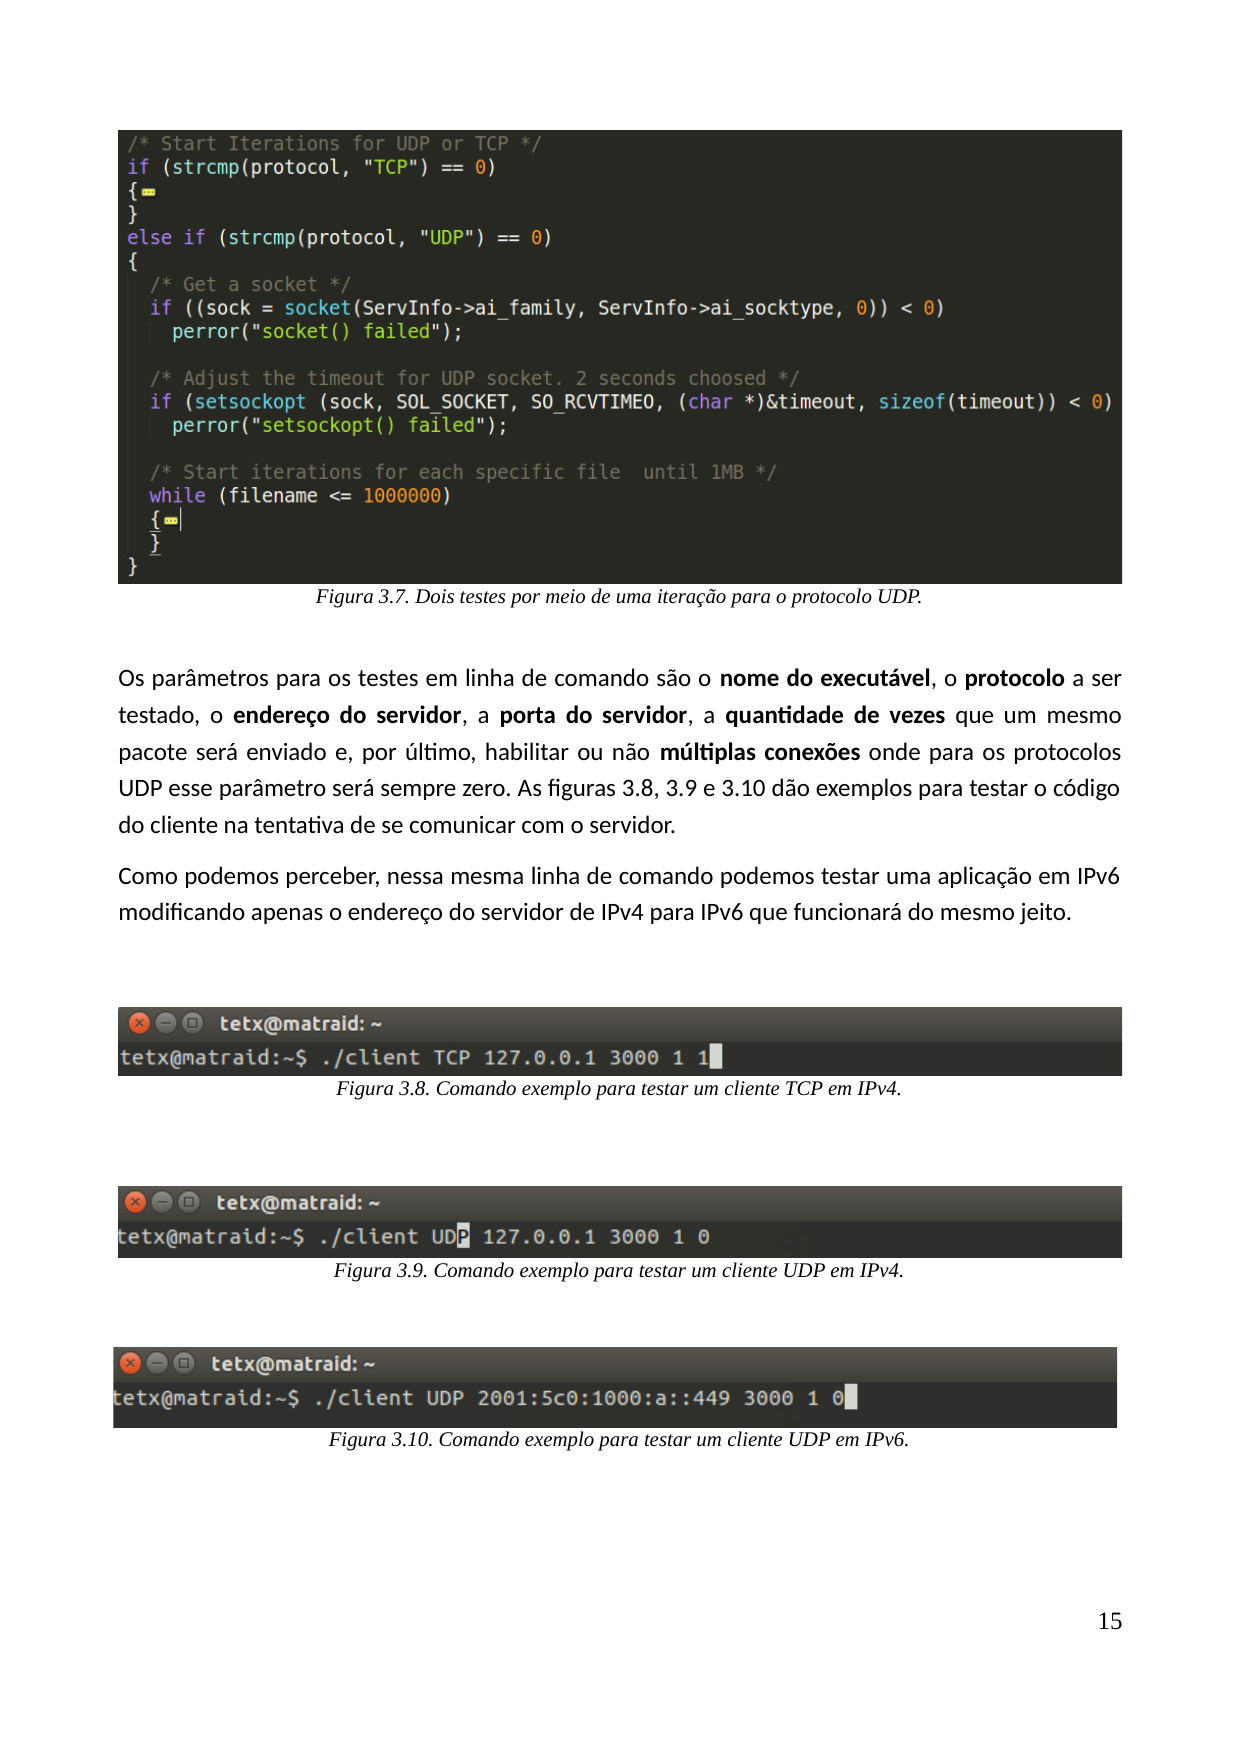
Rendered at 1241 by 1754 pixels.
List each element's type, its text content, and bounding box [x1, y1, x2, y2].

text [118, 1162, 1122, 1174]
text Como podemos perceber, nessa mesma linha de comando podemos testar uma aplicação em IPv6 modificando apenas o endereço do servidor de IPv4 para IPv6 que funcionará do mesmo jeito. [118, 860, 1122, 927]
text Figura 3.10. Comando exemplo para testar um cliente UDP em IPv6. [118, 1349, 1122, 1451]
text [118, 1174, 1122, 1186]
text Figura 3.7. Dois testes por meio de uma iteração para o protocolo UDP. [118, 584, 1122, 608]
text Os parâmetros para os testes em linha de comando são o nome do executável, o protocolo a ser testado, o endereço do servidor, a porta do servidor, a quantidade de vezes que um mesmo pacote será enviado e, por último, habilitar ou não múltiplas conexões onde para os protocolos UDP esse parâmetro será sempre zero. As figuras 3.8, 3.9 e 3.10 dão exemplos para testar o código do cliente na tentativa de se comunicar com o servidor. [118, 662, 1122, 839]
picture [118, 1186, 1123, 1258]
picture [118, 130, 1123, 584]
text Figura 3.9. Comando exemplo para testar um cliente UDP em IPv4. [118, 1258, 1122, 1282]
picture [118, 1007, 1123, 1076]
text [118, 995, 1122, 1007]
text [118, 1337, 1122, 1349]
picture [113, 1347, 1118, 1428]
text Figura 3.8. Comando exemplo para testar um cliente TCP em IPv4. [118, 1076, 1122, 1100]
